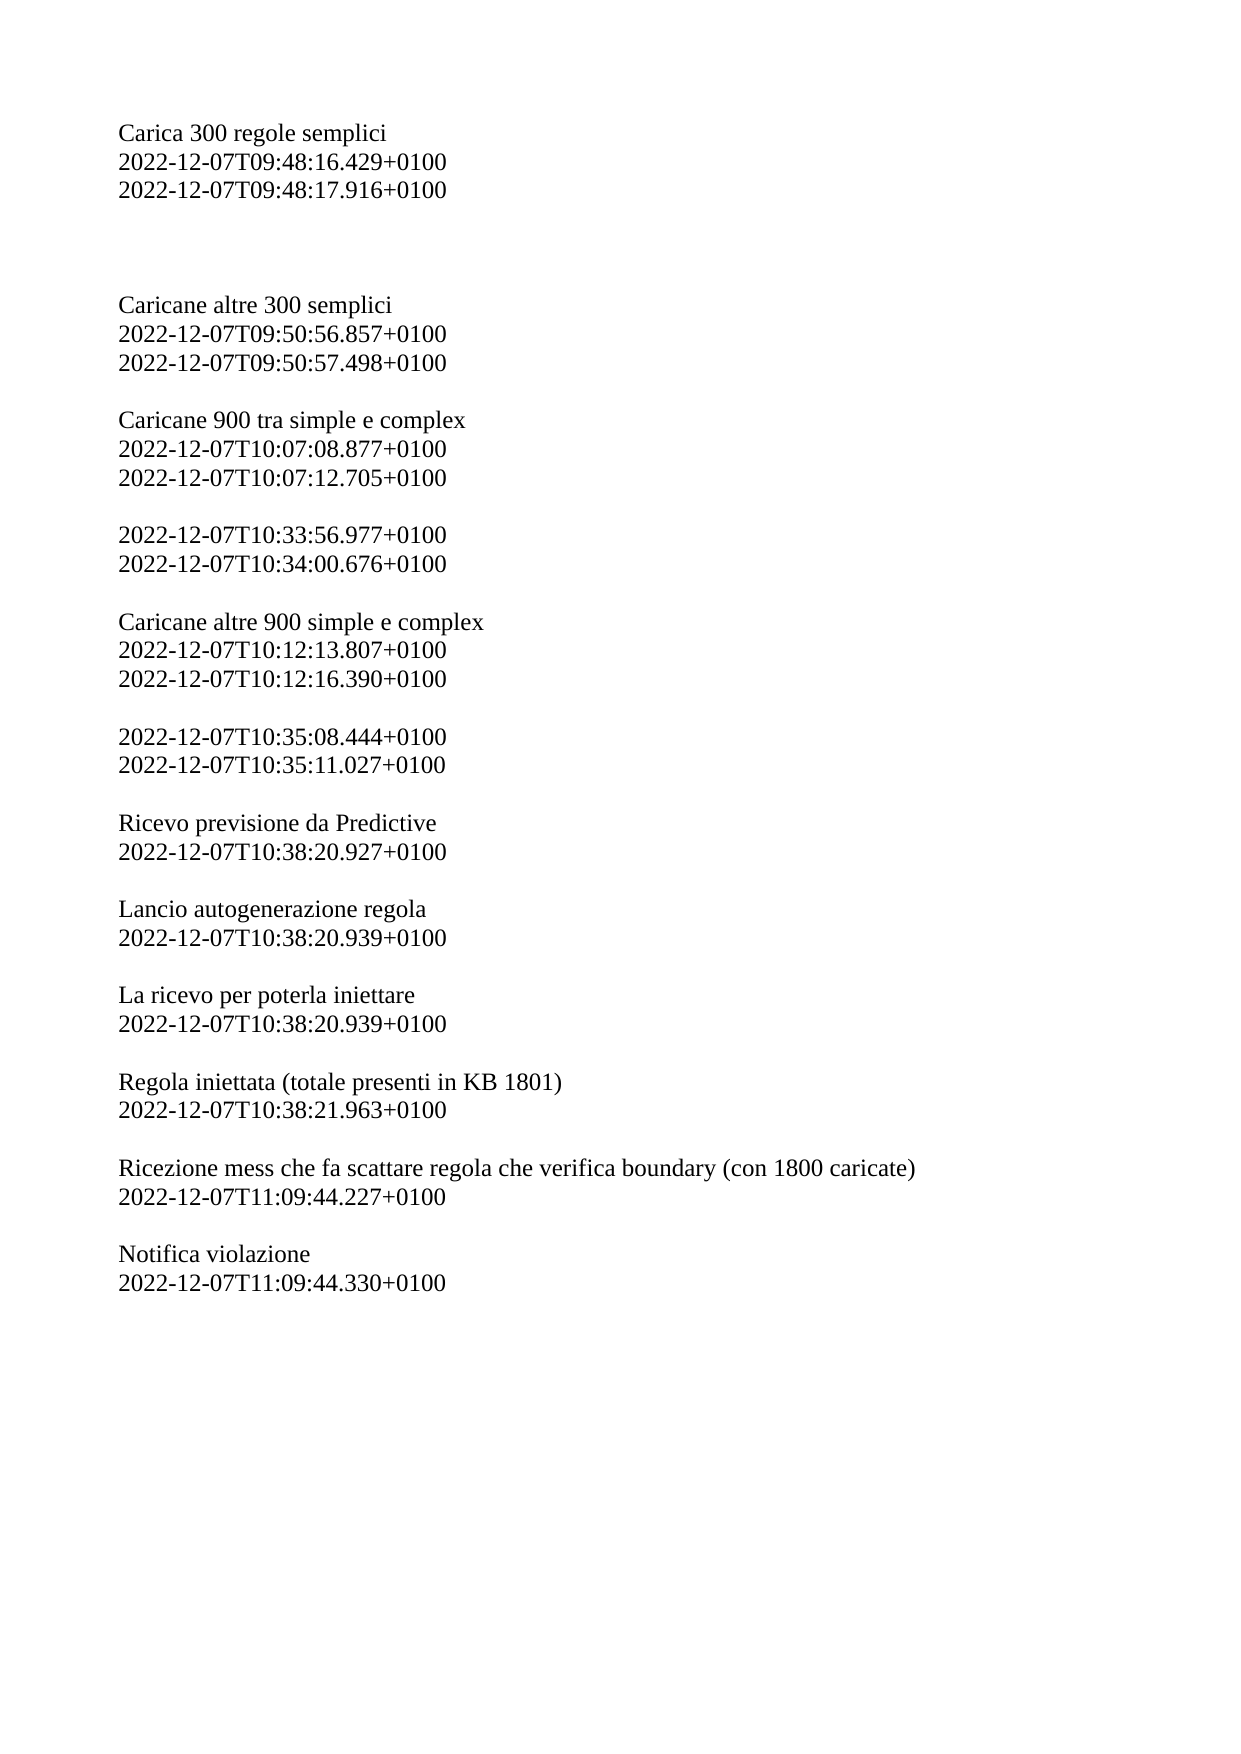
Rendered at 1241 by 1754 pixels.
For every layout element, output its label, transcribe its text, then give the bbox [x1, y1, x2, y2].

text 2022-12-07T10:07:12.705+0100 [118, 463, 1122, 492]
text 2022-12-07T10:12:16.390+0100 [118, 664, 1122, 693]
text Carica 300 regole semplici [118, 118, 1122, 147]
text 2022-12-07T10:38:20.927+0100 [118, 837, 1122, 866]
text Lancio autogenerazione regola [118, 894, 1122, 923]
text 2022-12-07T10:33:56.977+0100 [118, 521, 1122, 549]
text Ricezione mess che fa scattare regola che verifica boundary (con 1800 caricate) [118, 1153, 1122, 1182]
text Notifica violazione [118, 1239, 1122, 1268]
text La ricevo per poterla iniettare [118, 981, 1122, 1009]
text 2022-12-07T10:38:21.963+0100 [118, 1096, 1122, 1124]
text 2022-12-07T09:48:17.916+0100 [118, 176, 1122, 204]
text 2022-12-07T10:12:13.807+0100 [118, 636, 1122, 664]
text Ricevo previsione da Predictive [118, 808, 1122, 837]
text 2022-12-07T09:48:16.429+0100 [118, 147, 1122, 176]
text 2022-12-07T09:50:57.498+0100 [118, 348, 1122, 377]
text 2022-12-07T10:07:08.877+0100 [118, 434, 1122, 463]
text Regola iniettata (totale presenti in KB 1801) [118, 1067, 1122, 1096]
text Caricane altre 300 semplici [118, 291, 1122, 319]
text 2022-12-07T09:50:56.857+0100 [118, 319, 1122, 348]
text 2022-12-07T10:38:20.939+0100 [118, 923, 1122, 952]
text Caricane 900 tra simple e complex [118, 406, 1122, 434]
text 2022-12-07T10:35:11.027+0100 [118, 751, 1122, 779]
text 2022-12-07T11:09:44.330+0100 [118, 1268, 1122, 1297]
text 2022-12-07T10:34:00.676+0100 [118, 549, 1122, 578]
text 2022-12-07T11:09:44.227+0100 [118, 1182, 1122, 1211]
text 2022-12-07T10:38:20.939+0100 [118, 1009, 1122, 1038]
text 2022-12-07T10:35:08.444+0100 [118, 722, 1122, 751]
text Caricane altre 900 simple e complex [118, 607, 1122, 636]
